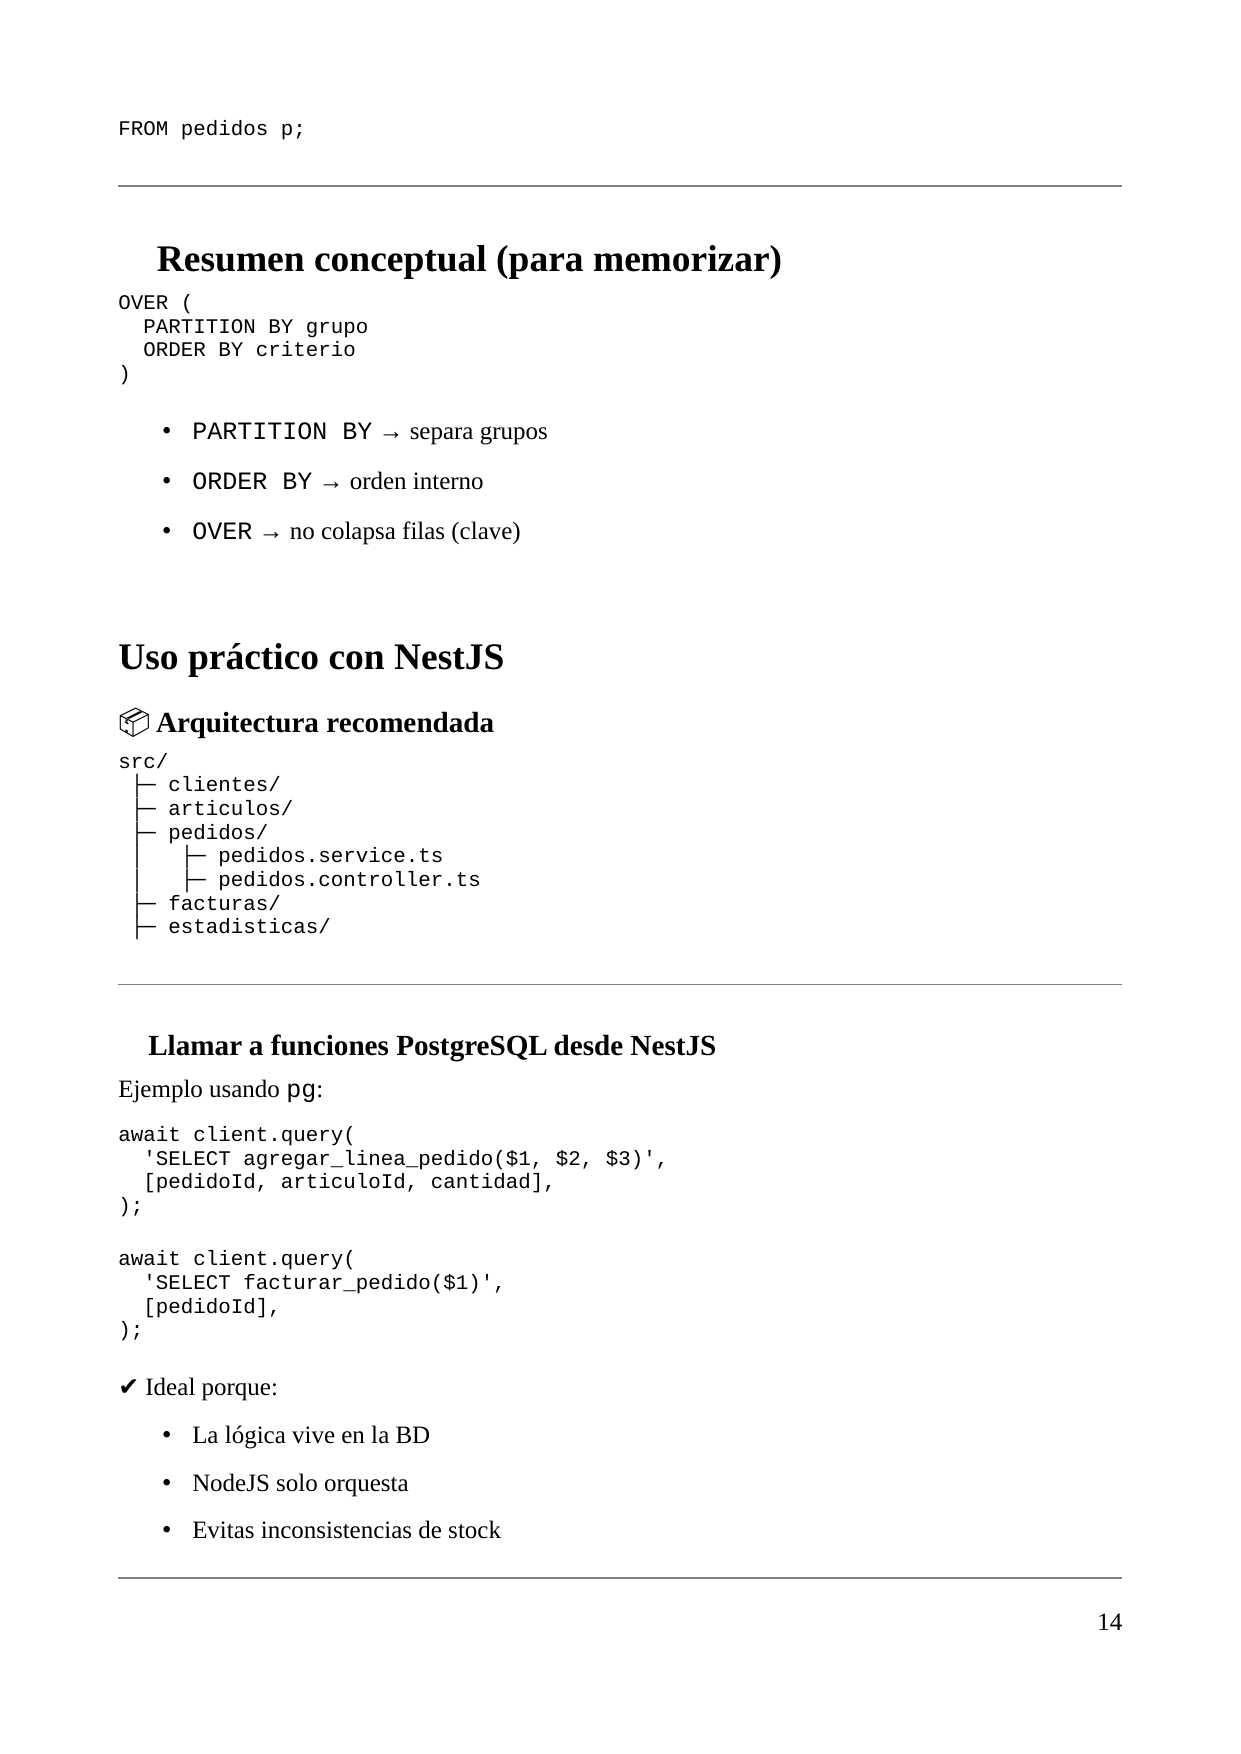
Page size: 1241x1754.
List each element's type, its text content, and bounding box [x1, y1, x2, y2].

text ); [118, 1319, 1122, 1343]
text ORDER BY criterio [118, 339, 1122, 363]
text 'SELECT facturar_pedido($1)', [118, 1272, 1122, 1296]
text ) [118, 363, 1122, 387]
list Evitas inconsistencias de stock [162, 1515, 1122, 1544]
text await client.query( [118, 1124, 1122, 1148]
text │ ├─ pedidos.controller.ts [118, 869, 1122, 893]
text │ ├─ pedidos.service.ts [118, 845, 1122, 869]
list PARTITION BY → separa grupos [162, 416, 1122, 447]
text ✔️ Ideal porque: [118, 1372, 1122, 1401]
text ); [118, 1195, 1122, 1219]
text OVER ( [118, 292, 1122, 316]
subtitle 🔹 Llamar a funciones PostgreSQL desde NestJS [118, 1028, 1122, 1062]
text src/ [118, 751, 1122, 774]
subtitle 📦 Arquitectura recomendada [118, 705, 1122, 738]
text await client.query( [118, 1248, 1122, 1272]
subtitle 🧠 Resumen conceptual (para memorizar) [118, 236, 1122, 279]
text ├─ pedidos/ [137, 822, 1122, 845]
list La lógica vive en la BD [162, 1420, 1122, 1449]
text [pedidoId], [118, 1296, 1122, 1319]
text FROM pedidos p; [118, 118, 1122, 142]
list OVER → no colapsa filas (clave) [162, 516, 1122, 547]
text ├─ pedidos/ [118, 822, 136, 845]
text 'SELECT agregar_linea_pedido($1, $2, $3)', [118, 1148, 1122, 1172]
text ├─ estadisticas/ [118, 916, 1122, 940]
text Ejemplo usando pg: [118, 1074, 1122, 1105]
text ├─ facturas/ [137, 893, 1122, 916]
text ├─ articulos/ [118, 798, 1122, 822]
text ├─ facturas/ [118, 893, 136, 916]
subtitle Uso práctico con NestJS 🧠 [118, 634, 1122, 678]
list ORDER BY → orden interno [162, 466, 1122, 497]
list NodeJS solo orquesta [162, 1468, 1122, 1496]
text PARTITION BY grupo [118, 316, 1122, 339]
text [pedidoId, articuloId, cantidad], [118, 1172, 1122, 1195]
text ├─ clientes/ [118, 774, 1122, 798]
